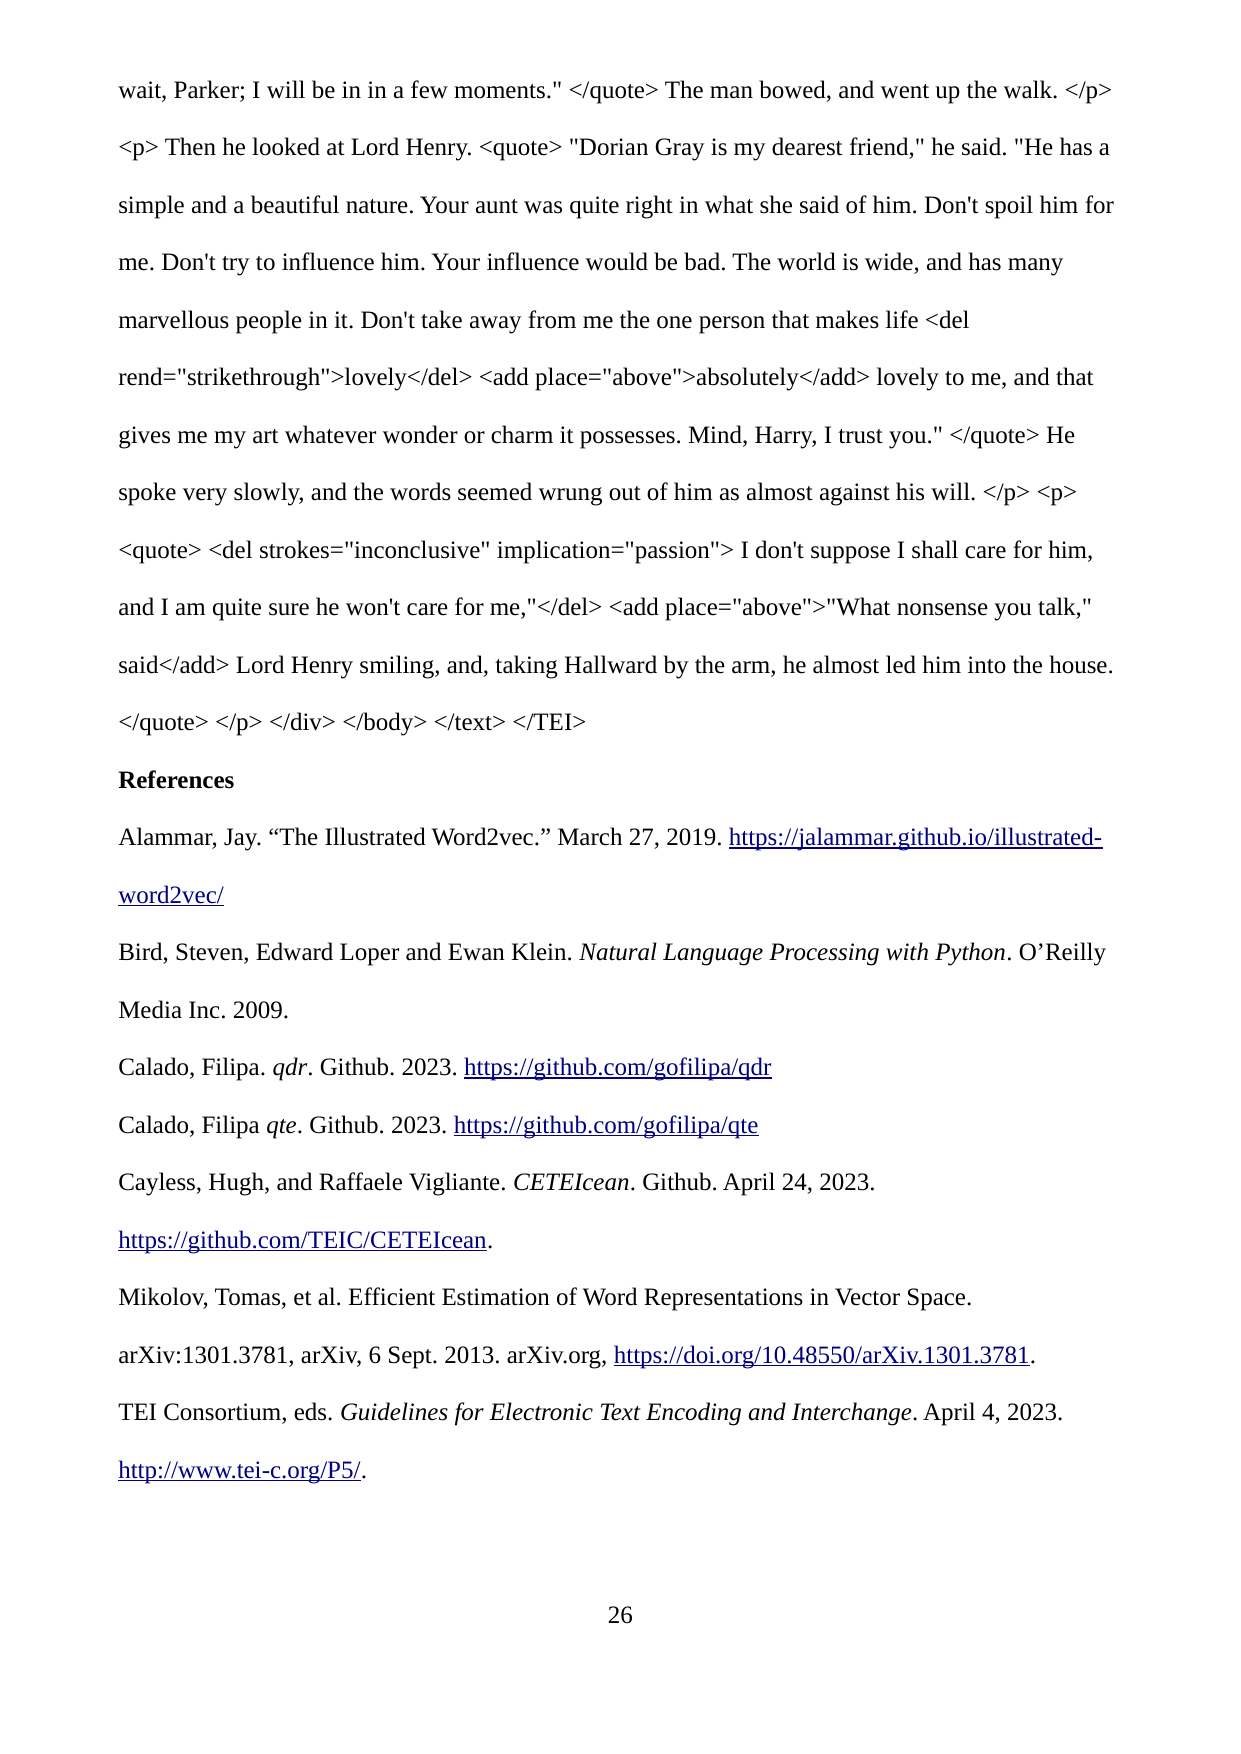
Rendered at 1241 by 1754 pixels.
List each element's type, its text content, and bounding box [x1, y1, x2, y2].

text Cayless, Hugh, and Raffaele Vigliante. CETEIcean. Github. April 24, 2023. https://github.com/TEIC/CETEIcean. [118, 1167, 1122, 1254]
text Alammar, Jay. “The Illustrated Word2vec.” March 27, 2019. https://jalammar.github.io/illustrated-word2vec/ [118, 822, 1122, 909]
subtitle References [118, 765, 1122, 794]
text Bird, Steven, Edward Loper and Ewan Klein. Natural Language Processing with Python. O’Reilly Media Inc. 2009. [118, 937, 1122, 1024]
text Calado, Filipa. qdr. Github. 2023. https://github.com/gofilipa/qdr [118, 1052, 1122, 1081]
text Mikolov, Tomas, et al. Efficient Estimation of Word Representations in Vector Space. arXiv:1301.3781, arXiv, 6 Sept. 2013. arXiv.org, https://doi.org/10.48550/arXiv.1301.3781. [118, 1282, 1122, 1369]
text TEI Consortium, eds. Guidelines for Electronic Text Encoding and Interchange. April 4, 2023. http://www.tei-c.org/P5/. [118, 1397, 1122, 1484]
text wait, Parker; I will be in in a few moments." </quote> The man bowed, and went up the walk. </p> <p> Then he looked at Lord Henry. <quote> "Dorian Gray is my dearest friend," he said. "He has a simple and a beautiful nature. Your aunt was quite right in what she said of him. Don't spoil him for me. Don't try to influence him. Your influence would be bad. The world is wide, and has many marvellous people in it. Don't take away from me the one person that makes life <del rend="strikethrough">lovely</del> <add place="above">absolutely</add> lovely to me, and that gives me my art whatever wonder or charm it possesses. Mind, Harry, I trust you." </quote> He spoke very slowly, and the words seemed wrung out of him as almost against his will. </p> <p> <quote> <del strokes="inconclusive" implication="passion"> I don't suppose I shall care for him, and I am quite sure he won't care for me,"</del> <add place="above">"What nonsense you talk," said</add> Lord Henry smiling, and, taking Hallward by the arm, he almost led him into the house. </quote> </p> </div> </body> </text> </TEI> [118, 75, 1122, 736]
text Calado, Filipa qte. Github. 2023. https://github.com/gofilipa/qte [118, 1110, 1122, 1139]
